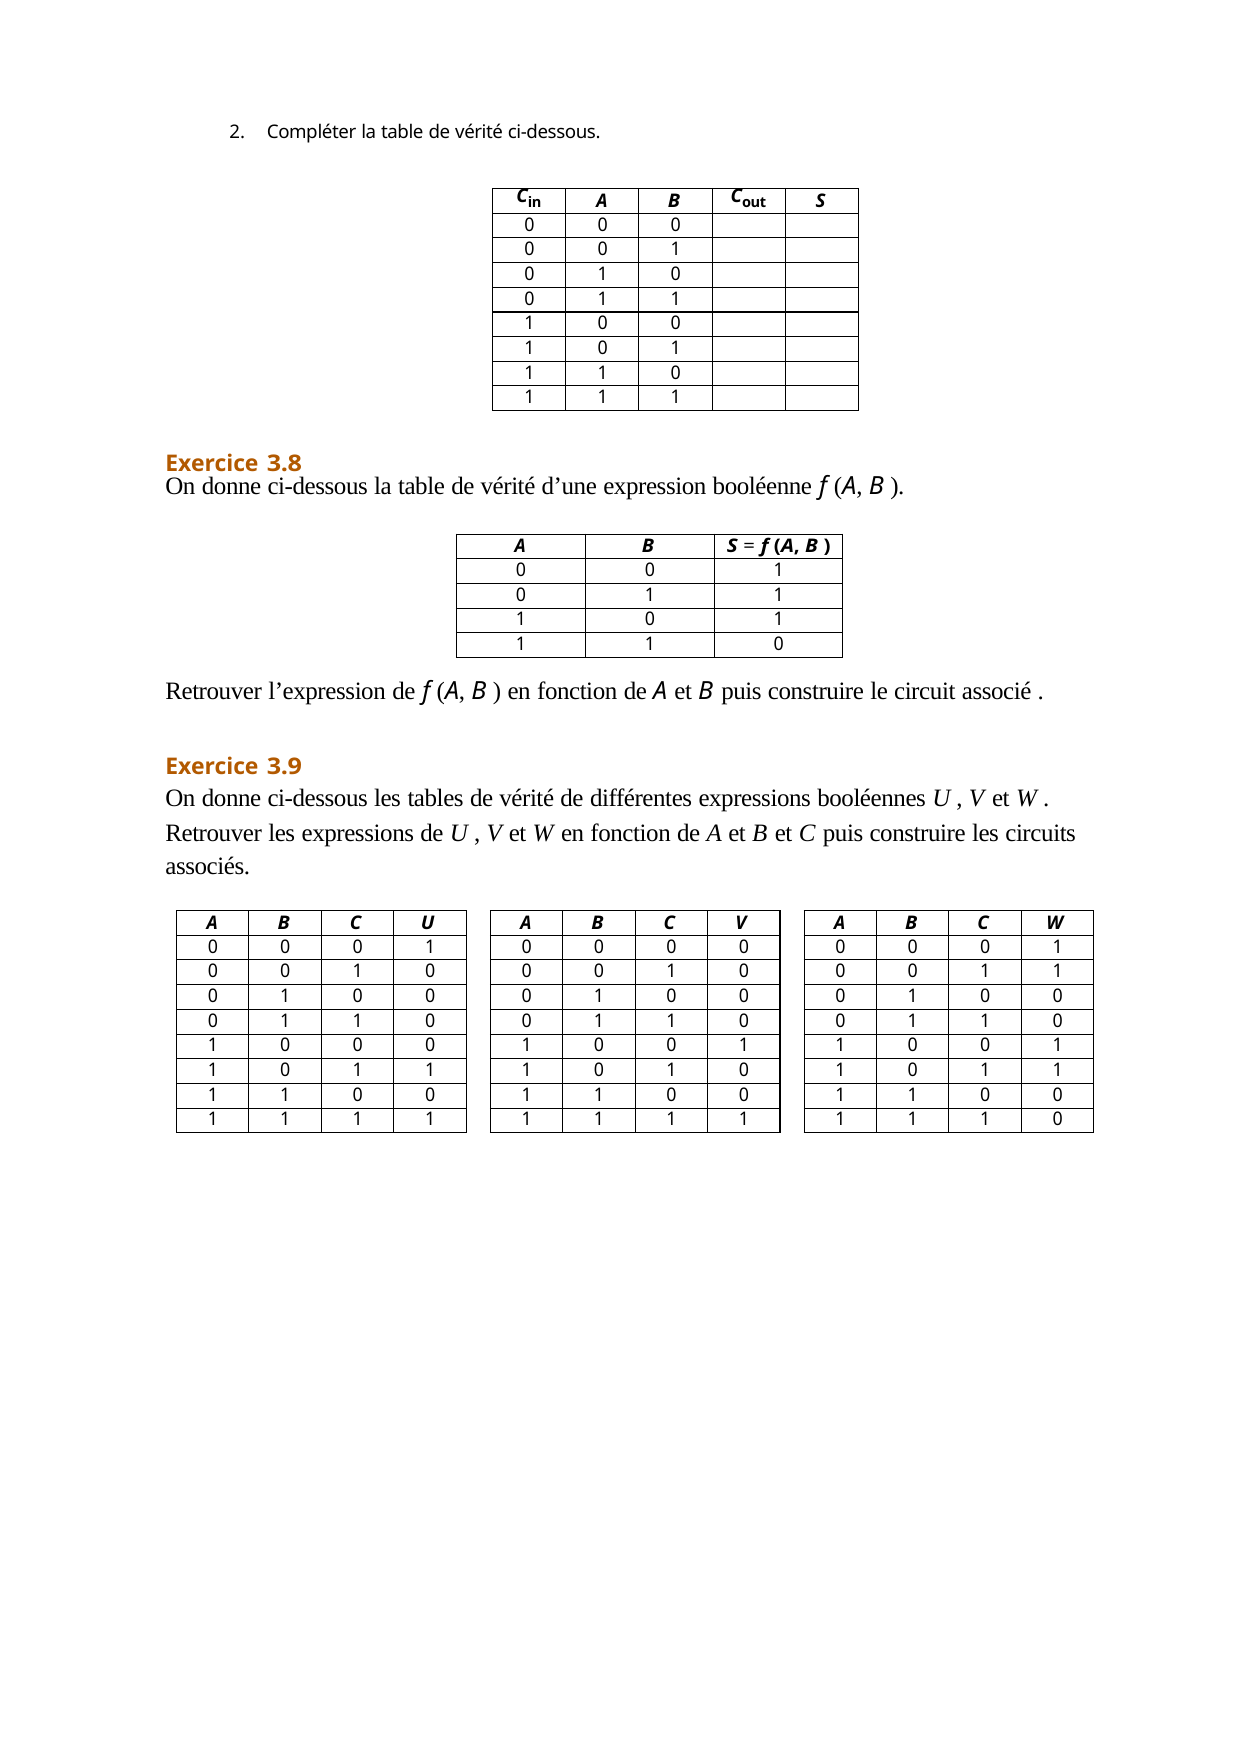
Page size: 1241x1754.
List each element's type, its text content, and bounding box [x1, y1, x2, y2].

text 1 [639, 1109, 704, 1130]
text 0 [494, 985, 559, 1007]
text 1 [567, 1010, 632, 1031]
text 0 [639, 936, 704, 957]
text W [1023, 911, 1089, 934]
text 1 [808, 1109, 873, 1130]
table_cell 1 [639, 386, 712, 410]
text 1 [494, 1035, 559, 1056]
table_cell [713, 263, 785, 287]
text B [565, 911, 632, 934]
text 0 [494, 960, 559, 982]
table_cell [713, 337, 785, 361]
text 1 [639, 1010, 704, 1031]
table_cell 0 [715, 633, 842, 657]
table_cell 0 [566, 214, 638, 237]
text 1 [881, 1010, 945, 1031]
table_cell 1 [639, 337, 712, 361]
text 1 [953, 960, 1018, 982]
text On donne ci-dessous les tables de vérité de différentes expressions booléennes U , V et W . [165, 783, 1122, 812]
text 0 [398, 1010, 463, 1031]
text 0 [712, 936, 776, 957]
table_cell 1 [493, 386, 565, 410]
text 0 [181, 1010, 246, 1031]
text 0 [181, 936, 246, 957]
text 0 [1026, 1109, 1090, 1130]
text 1 [253, 985, 318, 1007]
text 1 [253, 1084, 318, 1106]
text 0 [639, 985, 704, 1007]
text 0 [881, 1059, 945, 1081]
table_cell 0 [493, 288, 565, 311]
text 1 [398, 1109, 463, 1130]
text 1 [1026, 936, 1090, 957]
text 0 [808, 960, 873, 982]
text 0 [253, 1035, 318, 1056]
table_cell 1 [457, 633, 585, 657]
table_cell 0 [586, 559, 714, 583]
text 0 [398, 1035, 463, 1056]
subtitle Exercice 3.9 [165, 753, 1122, 780]
table_cell 1 [715, 609, 842, 632]
table_cell 1 [566, 362, 638, 385]
table_header S [786, 189, 858, 213]
text 0 [253, 960, 318, 982]
text 0 [1026, 1084, 1090, 1106]
table_cell 1 [493, 313, 565, 336]
text 0 [808, 1010, 873, 1031]
text 0 [881, 1035, 945, 1056]
table_cell 0 [566, 313, 638, 336]
text 1 [494, 1109, 559, 1130]
text V [709, 911, 775, 934]
text 1 [712, 1109, 776, 1130]
text 1 [253, 1109, 318, 1130]
text 1 [398, 936, 463, 957]
text On donne ci-dessous la table de vérité d’une expression booléenne f (A, B ). [821, 477, 1122, 499]
table_cell 1 [566, 263, 638, 287]
table_cell 1 [566, 386, 638, 410]
text 0 [712, 1084, 776, 1106]
text 1 [398, 1059, 463, 1081]
text 0 [567, 1059, 632, 1081]
text 1 [181, 1084, 246, 1106]
text 1 [712, 1035, 776, 1056]
text A [181, 911, 246, 934]
text 1 [953, 1109, 1018, 1130]
table_cell 0 [639, 214, 712, 237]
table_cell 1 [715, 584, 842, 607]
text 0 [953, 936, 1018, 957]
table_cell 0 [493, 263, 565, 287]
table_cell 0 [493, 214, 565, 237]
table_header S = f (A, B ) [715, 535, 842, 558]
text 1 [881, 985, 945, 1007]
text 1 [494, 1059, 559, 1081]
text 1 [1026, 1035, 1090, 1056]
text 1 [326, 1059, 390, 1081]
text 1 [953, 1010, 1018, 1031]
text 1 [881, 1084, 945, 1106]
table_cell 1 [639, 238, 712, 262]
text 0 [398, 985, 463, 1007]
table_header A [566, 189, 638, 213]
text 0 [1026, 985, 1090, 1007]
text B [879, 911, 945, 934]
table_cell 0 [493, 238, 565, 262]
text 1 [326, 960, 390, 982]
text 0 [494, 1010, 559, 1031]
table_cell [713, 313, 785, 336]
text 1 [253, 1010, 318, 1031]
text 0 [567, 960, 632, 982]
text 0 [712, 1010, 776, 1031]
text 0 [953, 1035, 1018, 1056]
table_cell 1 [493, 362, 565, 385]
text 1 [1026, 960, 1090, 982]
text 0 [639, 1084, 704, 1106]
table_cell 0 [639, 313, 712, 336]
text 0 [494, 936, 559, 957]
table_cell 1 [566, 288, 638, 311]
text 0 [181, 985, 246, 1007]
table_cell 0 [639, 263, 712, 287]
text 0 [398, 1084, 463, 1106]
text 0 [567, 1035, 632, 1056]
table_cell [786, 362, 858, 385]
text 1 [181, 1059, 246, 1081]
table_cell [713, 362, 785, 385]
text 0 [567, 936, 632, 957]
text 0 [326, 985, 390, 1007]
text 0 [398, 960, 463, 982]
table_header Cout [713, 189, 785, 213]
text 0 [253, 1059, 318, 1081]
text C [637, 911, 704, 934]
text B [252, 911, 318, 934]
text 0 [712, 1059, 776, 1081]
table_header A [457, 535, 585, 558]
table_cell 1 [493, 337, 565, 361]
table_cell 0 [457, 584, 585, 607]
text A [495, 911, 559, 934]
text 0 [326, 1035, 390, 1056]
text 0 [712, 985, 776, 1007]
text 0 [639, 1035, 704, 1056]
table_cell 0 [566, 337, 638, 361]
table_cell 0 [639, 362, 712, 385]
table_cell [713, 386, 785, 410]
table_cell [713, 288, 785, 311]
text 1 [326, 1010, 390, 1031]
text 0 [326, 1084, 390, 1106]
table_cell [713, 238, 785, 262]
text A [809, 911, 873, 934]
table_cell 1 [639, 288, 712, 311]
text 1 [639, 1059, 704, 1081]
text 1 [808, 1084, 873, 1106]
table_cell [786, 288, 858, 311]
text 0 [808, 936, 873, 957]
text 1 [639, 960, 704, 982]
text 0 [881, 936, 945, 957]
text Retrouver les expressions de U , V et W en fonction de A et B et C puis construire les circuits associés. [165, 818, 1122, 880]
text 0 [181, 960, 246, 982]
text C [323, 911, 390, 934]
text 1 [1026, 1059, 1090, 1081]
table_cell 1 [715, 559, 842, 583]
table_cell [786, 263, 858, 287]
text 1 [567, 985, 632, 1007]
table_cell 1 [586, 584, 714, 607]
table_header Cin [493, 189, 565, 213]
list Compléter la table de vérité ci-dessous. [229, 118, 1122, 144]
text 0 [253, 936, 318, 957]
table_cell 0 [566, 238, 638, 262]
text 1 [808, 1035, 873, 1056]
table_cell 1 [586, 633, 714, 657]
text 1 [181, 1035, 246, 1056]
text 0 [808, 985, 873, 1007]
table_cell [786, 313, 858, 336]
text U [396, 911, 462, 934]
text 1 [181, 1109, 246, 1130]
table_header B [639, 189, 712, 213]
table_cell [786, 238, 858, 262]
table_header B [586, 535, 714, 558]
table_cell 1 [457, 609, 585, 632]
text 0 [881, 960, 945, 982]
text 1 [567, 1084, 632, 1106]
text 1 [953, 1059, 1018, 1081]
text 0 [1026, 1010, 1090, 1031]
table_cell [786, 386, 858, 410]
text 1 [567, 1109, 632, 1130]
text 0 [712, 960, 776, 982]
text Retrouver l’expression de f (A, B ) en fonction de A et B puis construire le circuit associé . [165, 673, 1122, 707]
table_cell [786, 337, 858, 361]
text 0 [953, 985, 1018, 1007]
table_cell 0 [457, 559, 585, 583]
text 1 [808, 1059, 873, 1081]
text 0 [326, 936, 390, 957]
text 1 [494, 1084, 559, 1106]
table_cell [786, 214, 858, 237]
text On donne ci-dessous la table de vérité d’une expression booléenne f (A, B ). [165, 477, 824, 499]
text 1 [326, 1109, 390, 1130]
table_cell [713, 214, 785, 237]
text C [951, 911, 1018, 934]
text 0 [953, 1084, 1018, 1106]
table_cell 0 [586, 609, 714, 632]
text Exercice 3.8 [165, 450, 1122, 477]
text 1 [881, 1109, 945, 1130]
